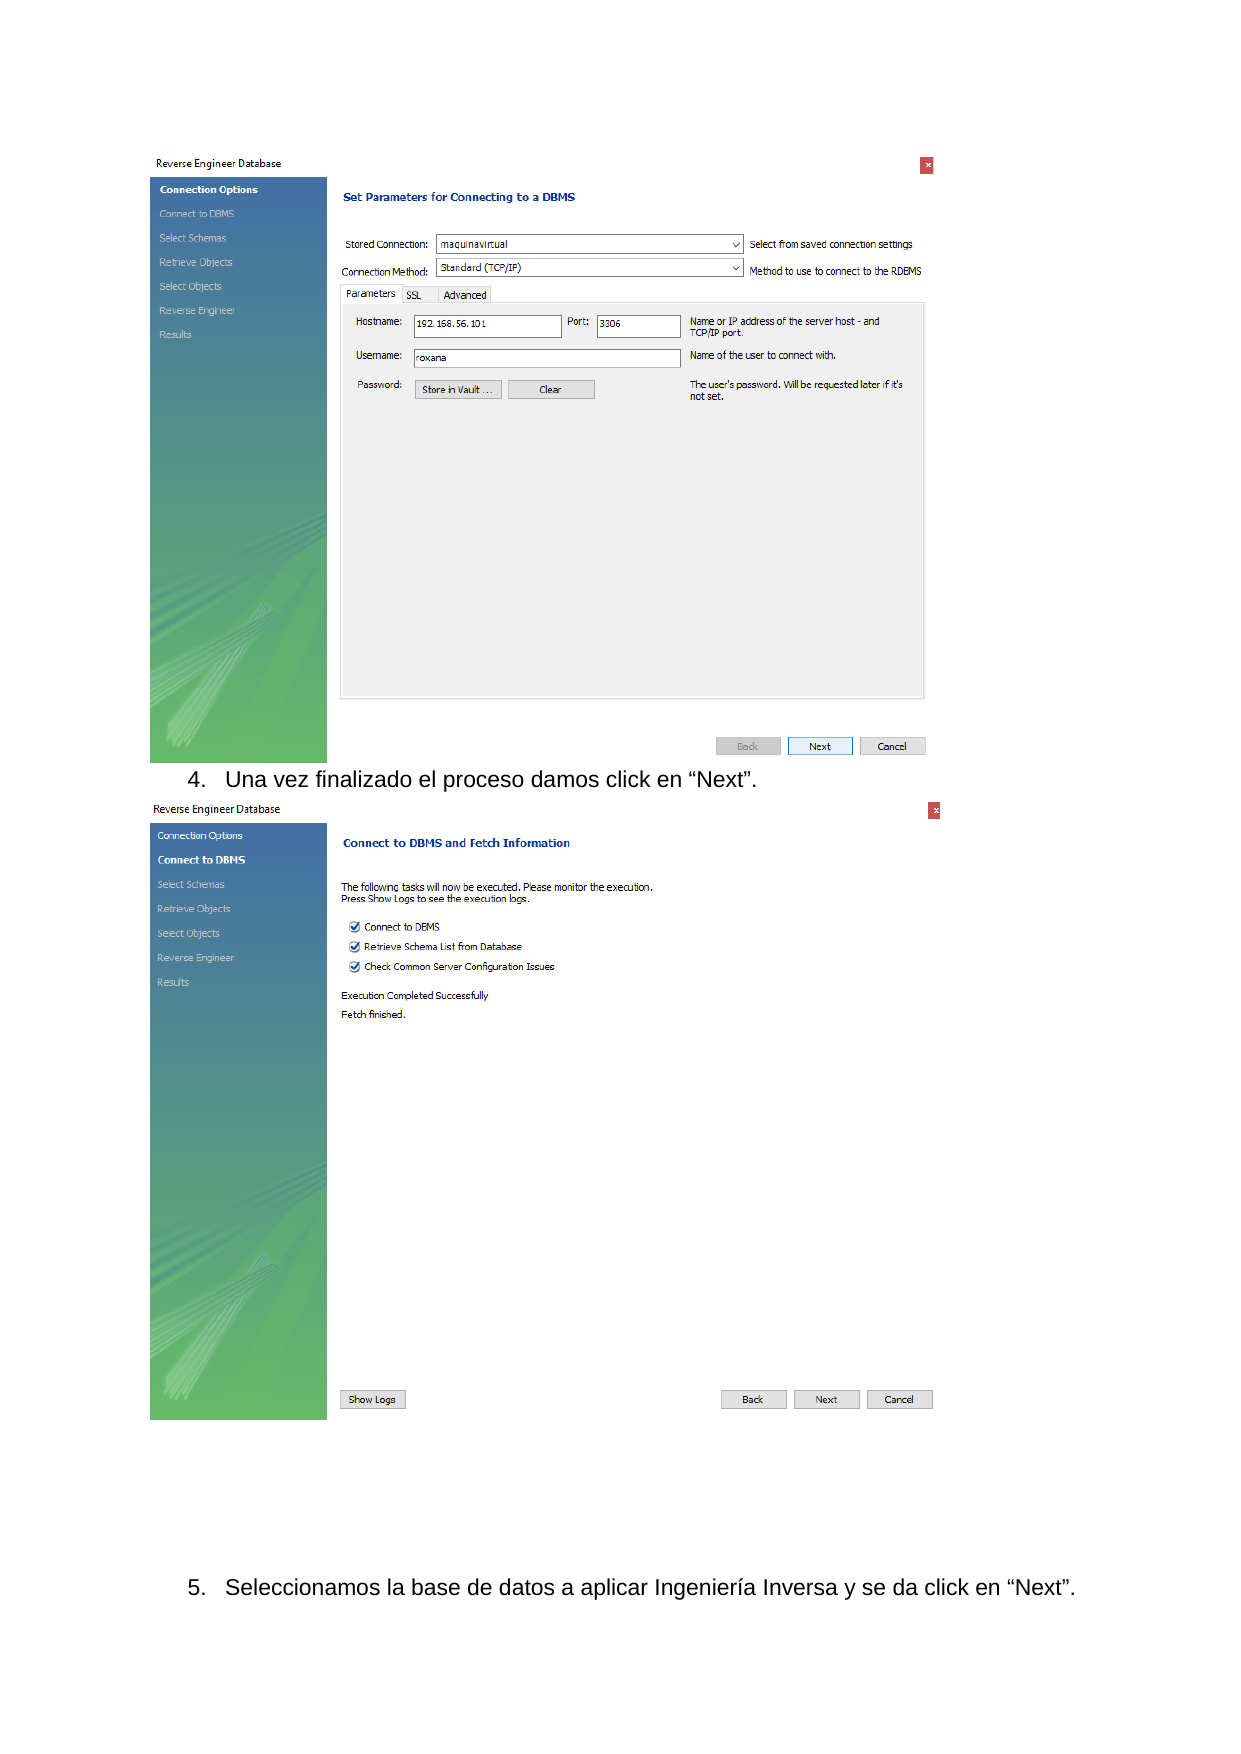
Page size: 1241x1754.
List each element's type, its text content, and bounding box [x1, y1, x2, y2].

list Una vez finalizado el proceso damos click en “Next”. [187, 766, 1090, 793]
picture [150, 796, 940, 1420]
list Seleccionamos la base de datos a aplicar Ingeniería Inversa y se da click en “Next”. [187, 1574, 1090, 1600]
picture [150, 150, 934, 763]
